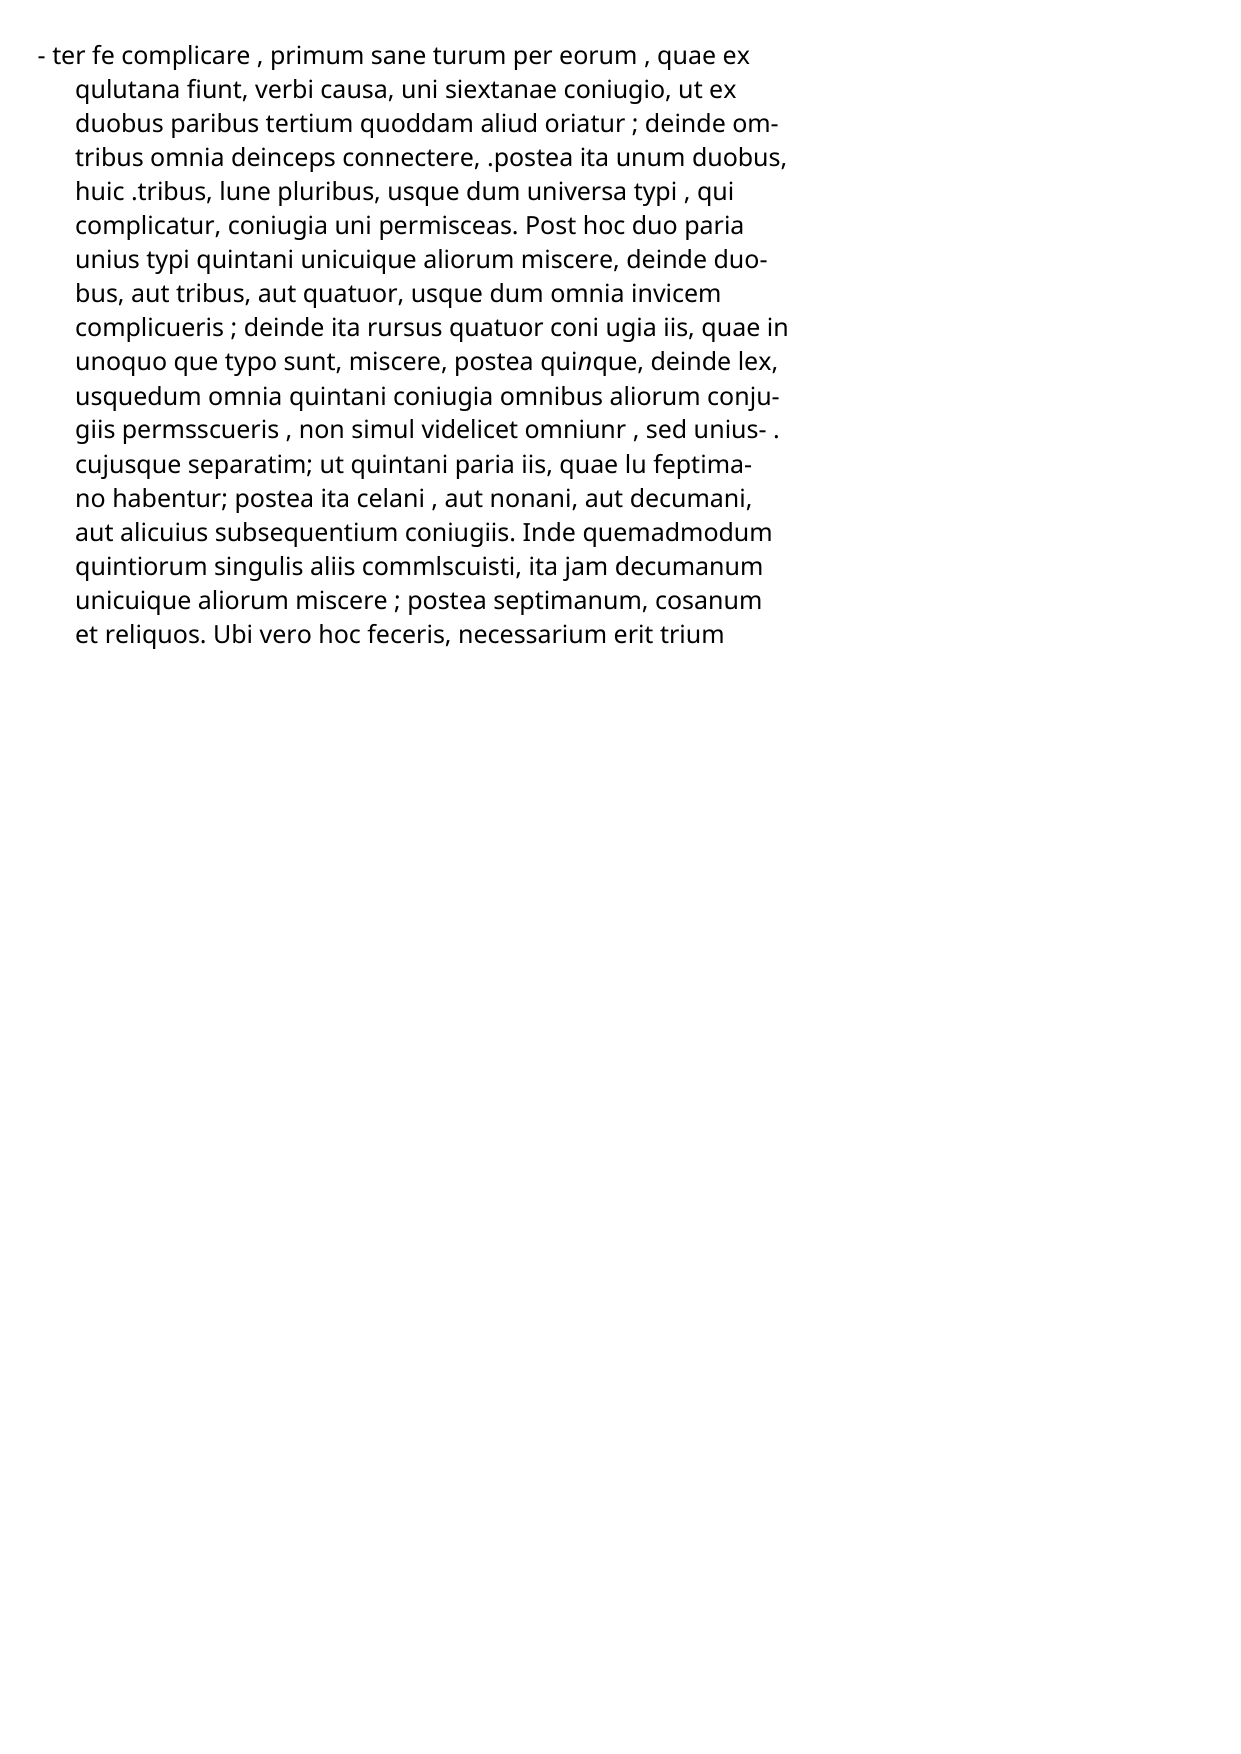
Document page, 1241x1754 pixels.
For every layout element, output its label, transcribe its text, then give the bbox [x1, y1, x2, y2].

text - ter fe complicare , primum sane turum per eorum , quae ex qulutana fiunt, verbi causa, uni siextanae coniugio, ut ex duobus paribus tertium quoddam aliud oriatur ; deinde om- tribus omnia deinceps connectere, .postea ita unum duobus, huic .tribus, lune pluribus, usque dum universa typi , qui complicatur, coniugia uni permisceas. Post hoc duo paria unius typi quintani unicuique aliorum miscere, deinde duo- bus, aut tribus, aut quatuor, usque dum omnia invicem complicueris ; deinde ita rursus quatuor coni ugia iis, quae in unoquo que typo sunt, miscere, postea quinque, deinde lex, usquedum omnia quintani coniugia omnibus aliorum conju- giis permsscueris , non simul videlicet omniunr , sed unius- . cujusque separatim; ut quintani paria iis, quae lu feptima- no habentur; postea ita celani , aut nonani, aut decumani, aut alicuius subsequentium coniugiis. Inde quemadmodum quintiorum singulis aliis commlscuisti, ita jam decumanum unicuique aliorum miscere ; postea septimanum, cosanum et reliquos. Ubi vero hoc feceris, necessarium erit trium [37, 37, 1203, 651]
